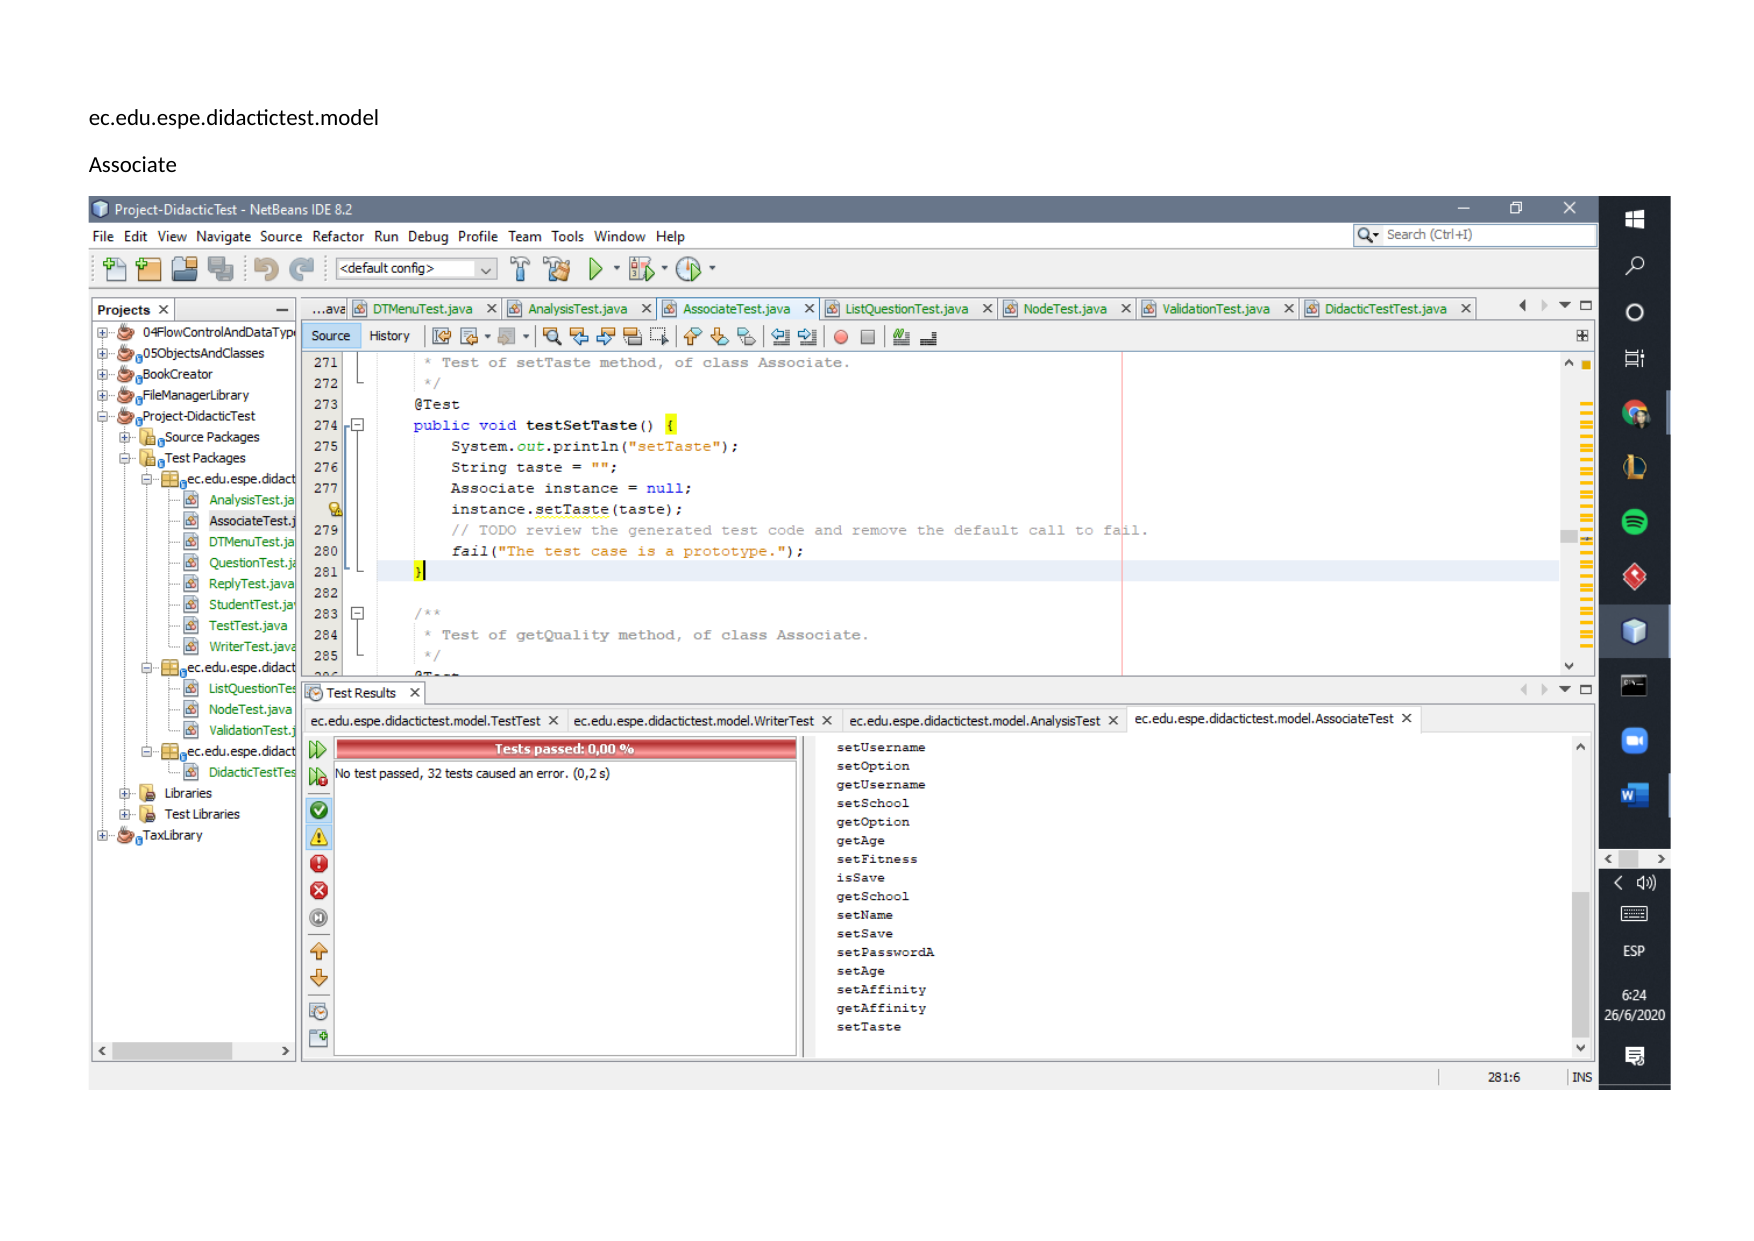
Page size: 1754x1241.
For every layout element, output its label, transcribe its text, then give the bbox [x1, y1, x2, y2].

text Associate [88, 150, 1668, 178]
text ec.edu.espe.didactictest.model [88, 103, 1668, 131]
